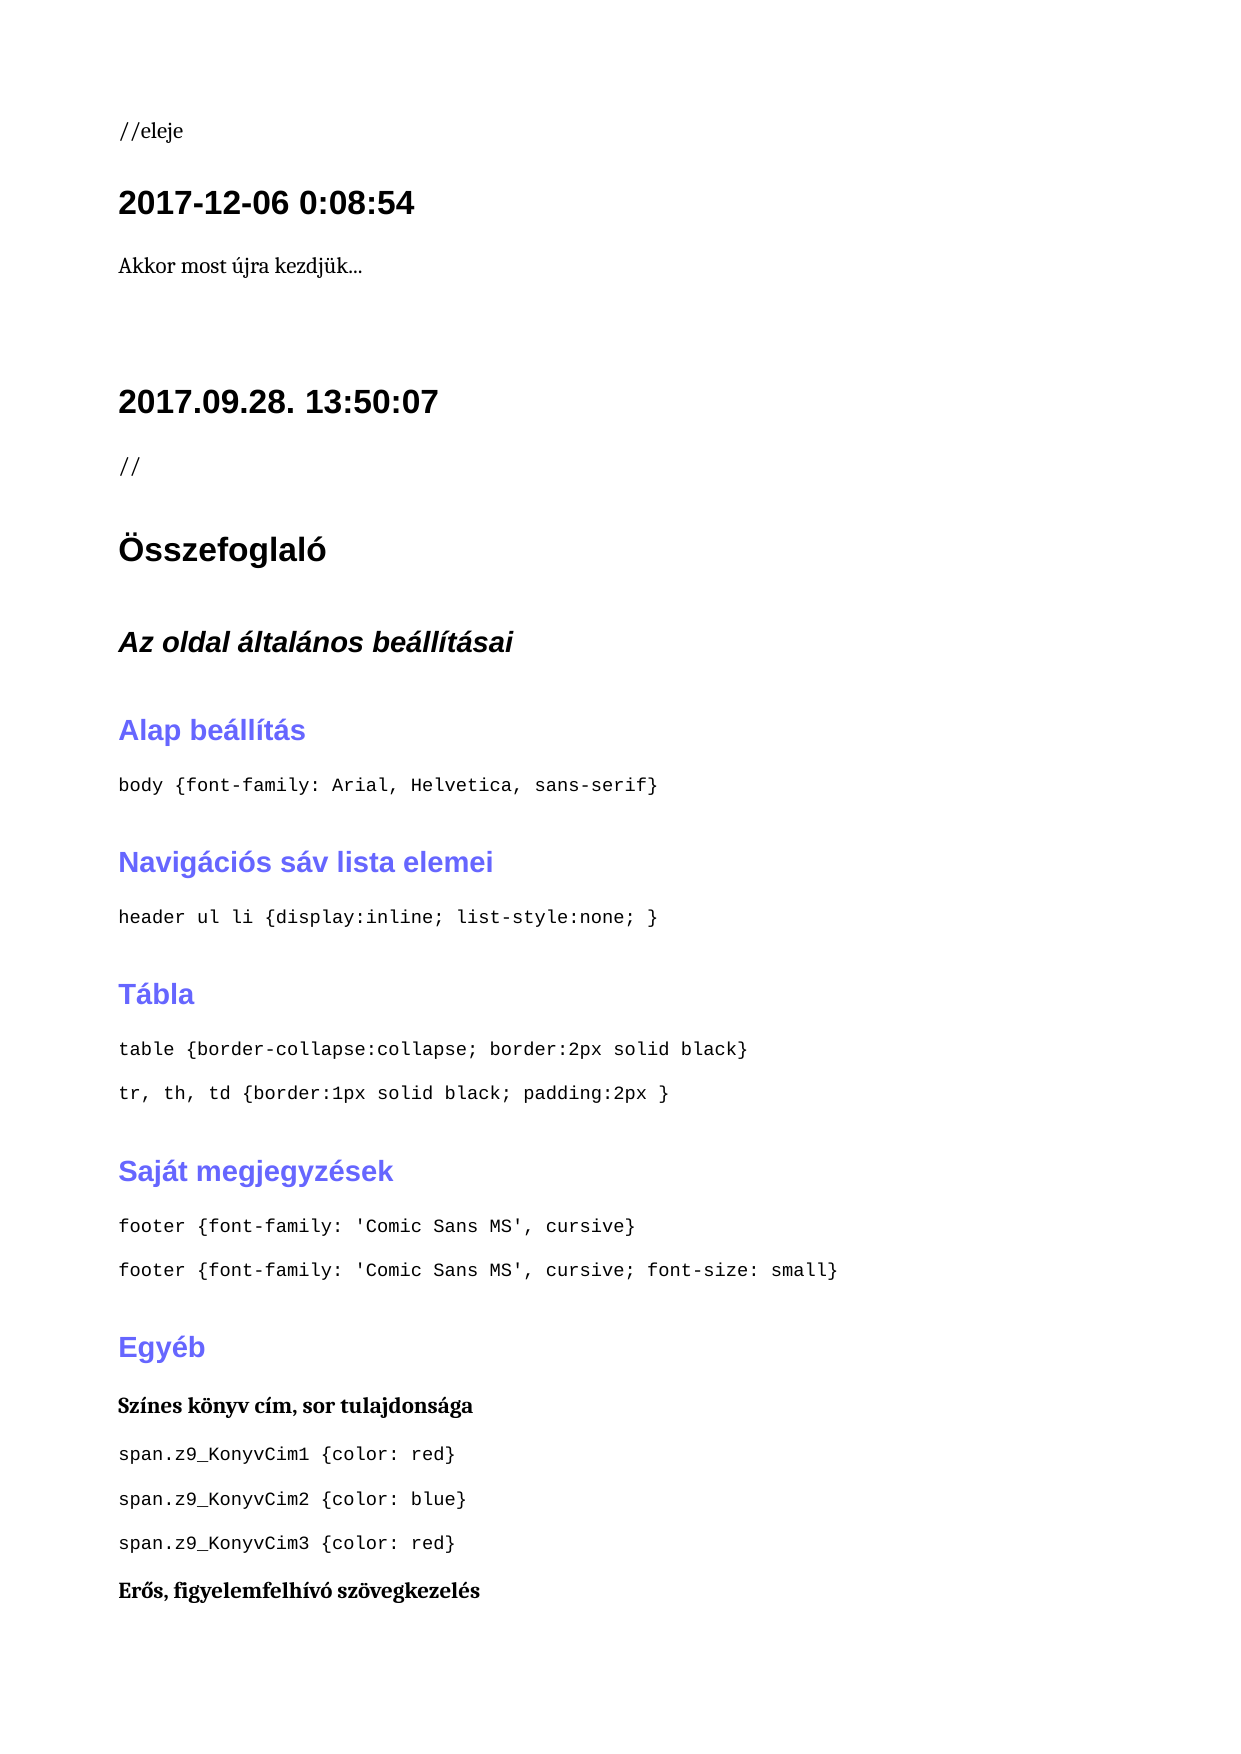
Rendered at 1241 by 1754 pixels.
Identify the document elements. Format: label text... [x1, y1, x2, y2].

subtitle Saját megjegyzések [118, 1153, 1122, 1187]
text span.z9_KonyvCim2 {color: blue} [118, 1489, 1122, 1511]
text footer {font-family: 'Comic Sans MS', cursive} [118, 1216, 1122, 1238]
text Akkor most újra kezdjük... [118, 253, 1122, 279]
text tr, th, td {border:1px solid black; padding:2px } [118, 1084, 1122, 1105]
text span.z9_KonyvCim3 {color: red} [118, 1534, 1122, 1555]
text table {border-collapse:collapse; border:2px solid black} [118, 1040, 1122, 1061]
text body {font-family: Arial, Helvetica, sans-serif} [118, 775, 1122, 797]
text span.z9_KonyvCim1 {color: red} [118, 1445, 1122, 1466]
text header ul li {display:inline; list-style:none; } [118, 908, 1122, 929]
subtitle Összefoglaló [118, 529, 1122, 568]
text footer {font-family: 'Comic Sans MS', cursive; font-size: small} [118, 1261, 1122, 1282]
text Színes könyv cím, sor tulajdonsága [118, 1393, 1122, 1419]
subtitle Egyéb [118, 1330, 1122, 1364]
subtitle 2017-12-06 00:08:54 [118, 183, 1122, 221]
text // [118, 452, 1122, 479]
text Erős, figyelemfelhívó szövegkezelés [118, 1578, 1122, 1604]
text //eleje [118, 118, 1122, 144]
subtitle Tábla [118, 977, 1122, 1011]
subtitle Az oldal általános beállításai [118, 625, 1122, 658]
subtitle Navigációs sáv lista elemei [118, 845, 1122, 878]
subtitle Alap beállítás [118, 713, 1122, 746]
subtitle 2017-09-28 13:50:07 [118, 382, 1122, 421]
